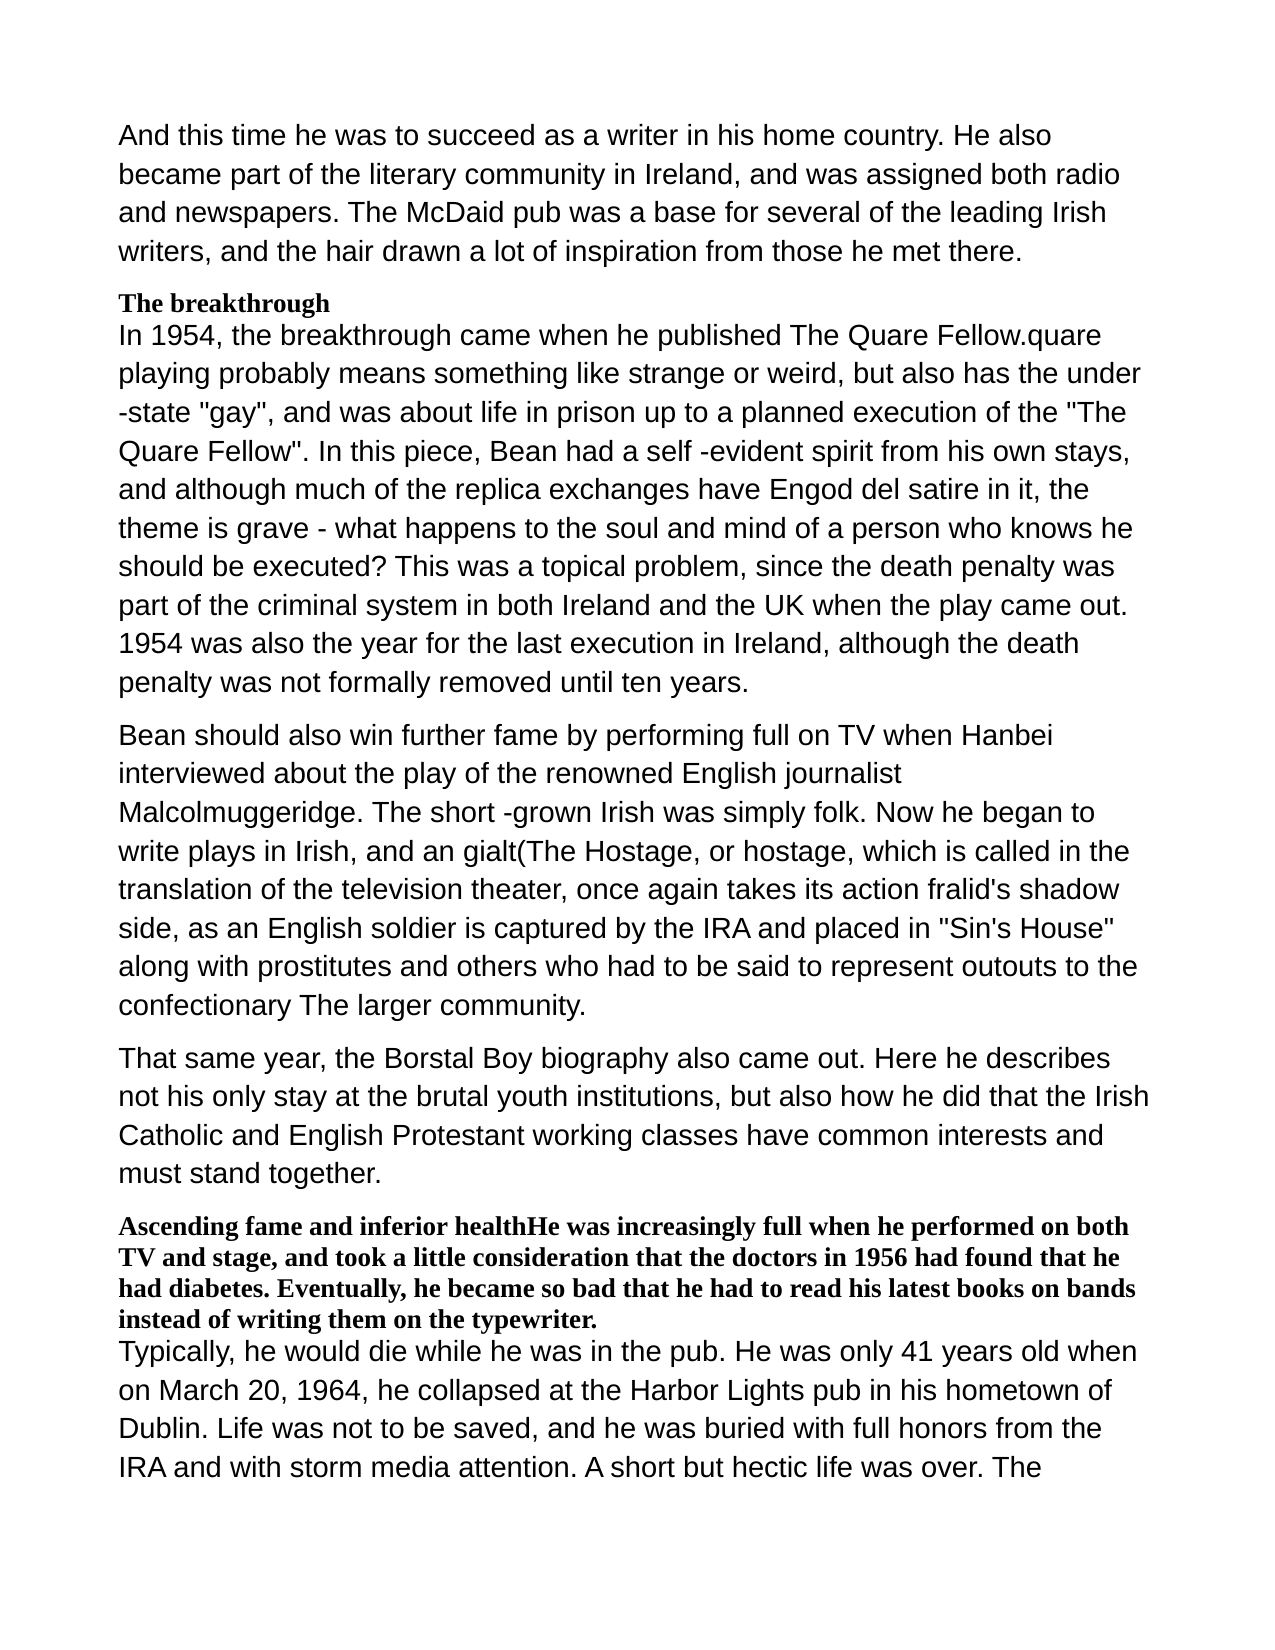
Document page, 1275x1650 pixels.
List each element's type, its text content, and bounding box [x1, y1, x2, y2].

text And this time he was to succeed as a writer in his home country. He also became part of the literary community in Ireland, and was assigned both radio and newspapers. The McDaid pub was a base for several of the leading Irish writers, and the hair drawn a lot of inspiration from those he met there. [118, 118, 1157, 267]
text Bean should also win further fame by performing full on TV when Hanbei interviewed about the play of the renowned English journalist Malcolmuggeridge. The short -grown Irish was simply folk. Now he began to write plays in Irish, and an gialt(The Hostage, or hostage, which is called in the translation of the television theater, once again takes its action fralid's shadow side, as an English soldier is captured by the IRA and placed in "Sin's House" along with prostitutes and others who had to be said to represent outouts to the confectionary The larger community. [118, 718, 1157, 1021]
text That same year, the Borstal Boy biography also came out. Here he describes not his only stay at the brutal youth institutions, but also how he did that the Irish Catholic and English Protestant working classes have common interests and must stand together. [118, 1041, 1157, 1190]
text In 1954, the breakthrough came when he published The Quare Fellow.quare playing probably means something like strange or weird, but also has the under -state "gay", and was about life in prison up to a planned execution of the "The Quare Fellow". In this piece, Bean had a self -evident spirit from his own stays, and although much of the replica exchanges have Engod del satire in it, the theme is grave - what happens to the soul and mind of a person who knows he should be executed? This was a topical problem, since the death penalty was part of the criminal system in both Ireland and the UK when the play came out. 1954 was also the year for the last execution in Ireland, although the death penalty was not formally removed until ten years. [118, 318, 1157, 698]
subtitle The breakthrough [118, 287, 1157, 318]
subtitle Ascending fame and inferior healthHe was increasingly full when he performed on both TV and stage, and took a little consideration that the doctors in 1956 had found that he had diabetes. Eventually, he became so bad that he had to read his latest books on bands instead of writing them on the typewriter. [118, 1210, 1157, 1334]
text Typically, he would die while he was in the pub. He was only 41 years old when on March 20, 1964, he collapsed at the Harbor Lights pub in his hometown of Dublin. Life was not to be saved, and he was buried with full honors from the IRA and with storm media attention. A short but hectic life was over. The [118, 1334, 1157, 1483]
